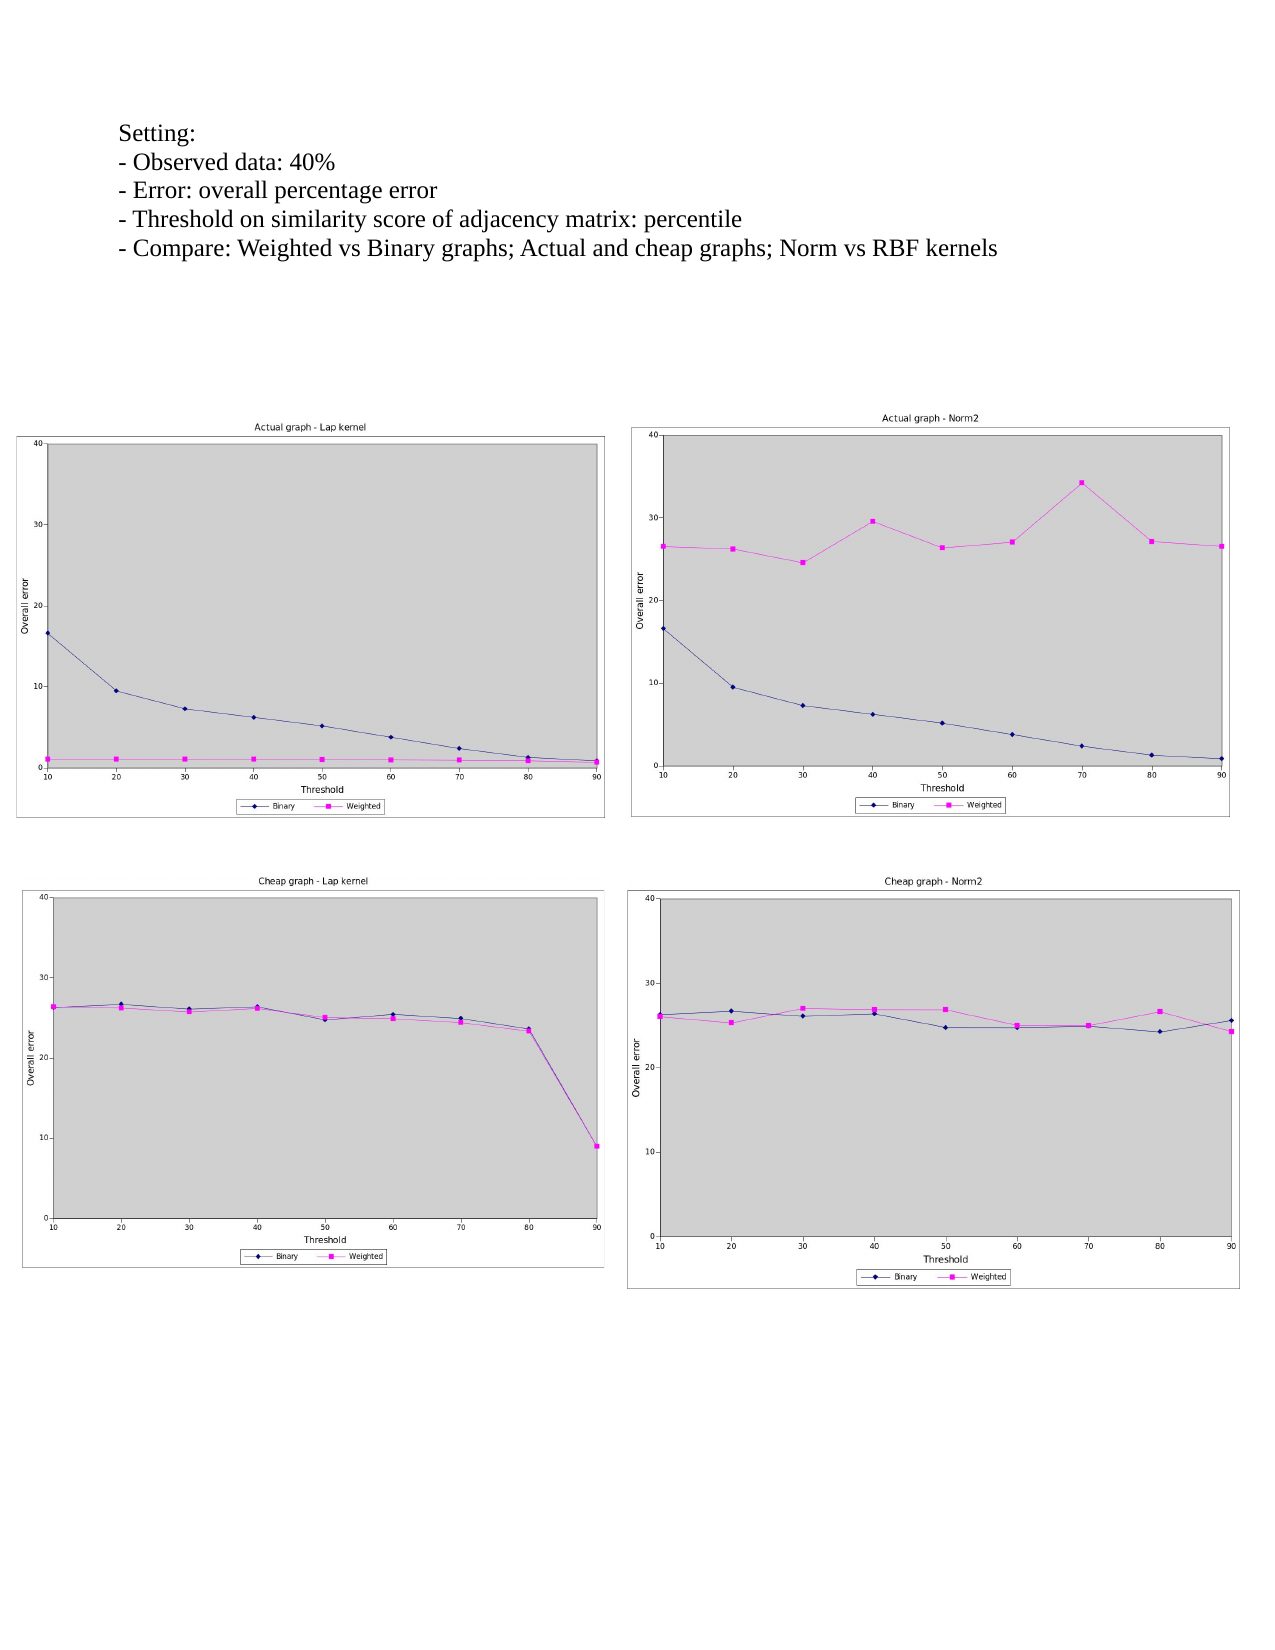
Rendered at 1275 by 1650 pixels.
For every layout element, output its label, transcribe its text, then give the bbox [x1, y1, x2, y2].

picture [631, 414, 1230, 817]
text - Observed data: 40% [118, 147, 1157, 176]
text - Threshold on similarity score of adjacency matrix: percentile [118, 204, 1157, 233]
picture [627, 876, 1240, 1289]
picture [22, 876, 605, 1268]
text - Error: overall percentage error [118, 176, 1157, 204]
text Setting: [118, 118, 1157, 147]
picture [16, 422, 605, 818]
text - Compare: Weighted vs Binary graphs; Actual and cheap graphs; Norm vs RBF kernels [118, 233, 1157, 262]
